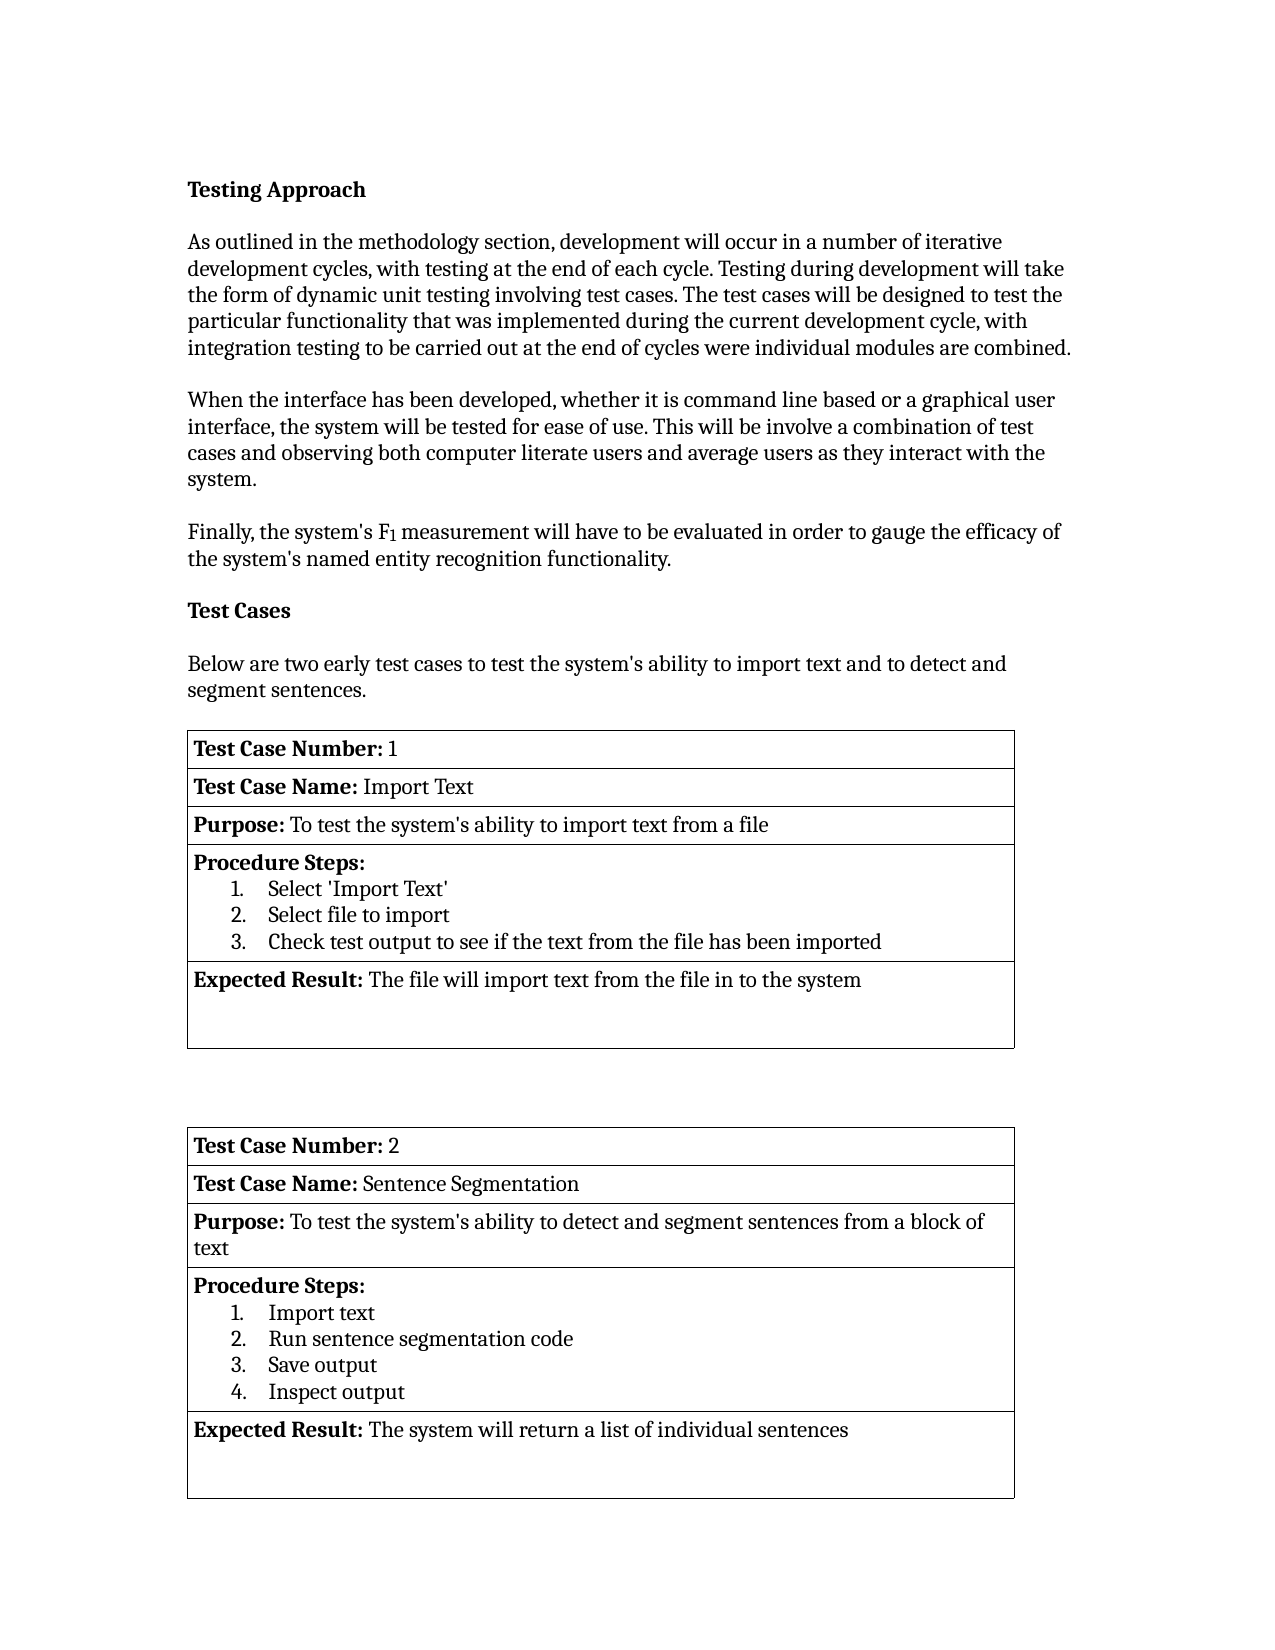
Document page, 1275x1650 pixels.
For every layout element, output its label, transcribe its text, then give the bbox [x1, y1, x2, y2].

table_header Test Case Number: 1 [188, 731, 1014, 768]
table_cell Test Case Name: Sentence Segmentation [188, 1166, 1014, 1203]
text As outlined in the methodology section, development will occur in a number of iterative development cycles, with testing at the end of each cycle. Testing during development will take the form of dynamic unit testing involving test cases. The test cases will be designed to test the particular functionality that was implemented during the current development cycle, with integration testing to be carried out at the end of cycles were individual modules are combined. [187, 229, 1087, 361]
table_cell Purpose: To test the system's ability to import text from a file [188, 807, 1014, 843]
text Finally, the system's F1 measurement will have to be evaluated in order to gauge the efficacy of the system's named entity recognition functionality. [187, 519, 1087, 572]
text Test Cases [187, 598, 1087, 624]
text When the interface has been developed, whether it is command line based or a graphical user interface, the system will be tested for ease of use. This will be involve a combination of test cases and observing both computer literate users and average users as they interact with the system. [187, 387, 1087, 493]
table_cell Purpose: To test the system's ability to detect and segment sentences from a block of text [188, 1204, 1014, 1267]
table_cell Expected Result: The system will return a list of individual sentences [188, 1412, 1014, 1498]
table_cell Procedure Steps: Select 'Import Text' Select file to import Check test output to see if the text from the file has been imported [188, 845, 1014, 961]
text Below are two early test cases to test the system's ability to import text and to detect and segment sentences. [187, 651, 1087, 703]
table_cell Procedure Steps: Import text Run sentence segmentation code Save output Inspect output [188, 1268, 1014, 1411]
table_cell Expected Result: The file will import text from the file in to the system [188, 962, 1014, 1048]
text Testing Approach [187, 176, 1087, 203]
table_cell Test Case Name: Import Text [188, 769, 1014, 806]
table_header Test Case Number: 2 [188, 1128, 1014, 1165]
